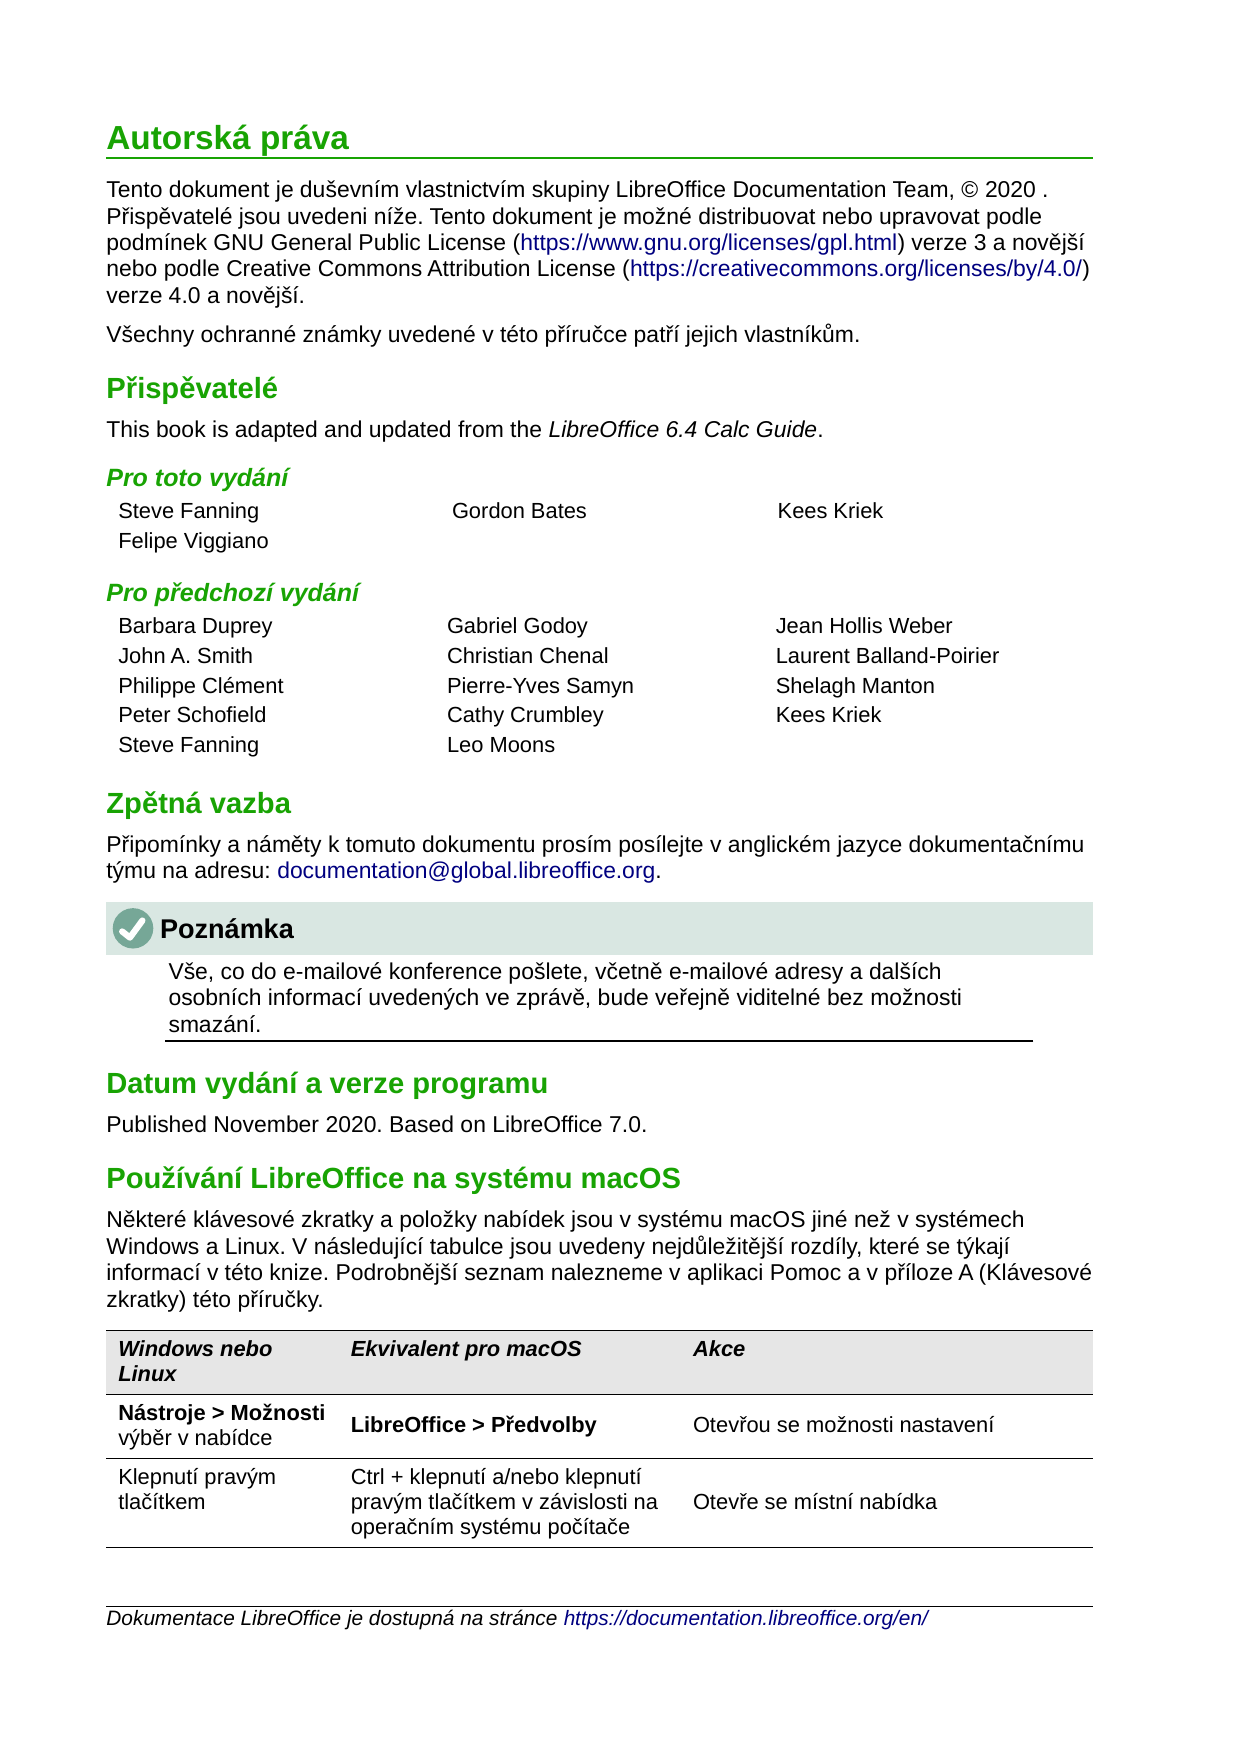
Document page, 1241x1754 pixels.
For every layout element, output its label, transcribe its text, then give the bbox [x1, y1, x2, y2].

table_header Steve Fanning [106, 498, 440, 527]
table_header Ekvivalent pro macOS [339, 1331, 681, 1394]
table_header Akce [681, 1331, 1093, 1394]
table_cell Felipe Viggiano [106, 528, 440, 557]
text Některé klávesové zkratky a položky nabídek jsou v systému macOS jiné než v systémech Windows a Linux. V následující tabulce jsou uvedeny nejdůležitější rozdíly, které se týkají informací v této knize. Podrobnější seznam nalezneme v aplikaci Pomoc a v příloze A (Klávesové zkratky) této příručky. [106, 1206, 1093, 1312]
table_cell [764, 732, 1093, 762]
table_cell John A. Smith [106, 643, 435, 672]
table_cell [440, 528, 766, 557]
table_cell Philippe Clément [106, 673, 435, 702]
table_header Gordon Bates [440, 498, 766, 527]
text This book is adapted and updated from the LibreOffice 6.4 Calc Guide. [106, 416, 1093, 442]
subtitle Datum vydání a verze programu [106, 1066, 1093, 1099]
table_cell Nástroje > Možnosti výběr v nabídce [106, 1395, 339, 1458]
subtitle Pro předchozí vydání [106, 578, 1093, 607]
table_cell LibreOffice > Předvolby [339, 1395, 681, 1458]
subtitle Poznámka [106, 902, 1093, 955]
table_cell Laurent Balland-Poirier [764, 643, 1093, 672]
subtitle Používání LibreOffice na systému macOS [106, 1161, 1093, 1195]
table_cell Peter Schofield [106, 703, 435, 732]
table_cell Christian Chenal [435, 643, 764, 672]
table_header Jean Hollis Weber [764, 613, 1093, 643]
text Tento dokument je duševním vlastnictvím skupiny LibreOffice Documentation Team, © 2020 . Přispěvatelé jsou uvedeni níže. Tento dokument je možné distribuovat nebo upravovat podle podmínek GNU General Public License (https://www.gnu.org/licenses/gpl.html) verze 3 a novější nebo podle Creative Commons Attribution License (https://creativecommons.org/licenses/by/4.0/) verze 4.0 a novější. [106, 176, 1093, 308]
table_cell Steve Fanning [106, 732, 435, 762]
table_cell Otevřou se možnosti nastavení [681, 1395, 1093, 1458]
table_header Windows nebo Linux [106, 1331, 339, 1394]
text Všechny ochranné známky uvedené v této příručce patří jejich vlastníkům. [106, 321, 1093, 347]
table_cell Shelagh Manton [764, 673, 1093, 702]
table_cell Otevře se místní nabídka [681, 1459, 1093, 1547]
table_header Barbara Duprey [106, 613, 435, 643]
subtitle Zpětná vazba [106, 786, 1093, 819]
text Vše, co do e-mailové konference pošlete, včetně e-mailové adresy a dalších osobních informací uvedených ve zprávě, bude veřejně viditelné bez možnosti smazání. [165, 955, 1033, 1040]
table_header Kees Kriek [766, 498, 1093, 527]
table_header Gabriel Godoy [435, 613, 764, 643]
subtitle Pro toto vydání [106, 463, 1093, 492]
subtitle Přispěvatelé [106, 371, 1093, 404]
subtitle Autorská práva [106, 118, 1093, 157]
table_cell Klepnutí pravým tlačítkem [106, 1459, 339, 1547]
text Připomínky a náměty k tomuto dokumentu prosím posílejte v anglickém jazyce dokumentačnímu týmu na adresu: documentation@global.libreoffice.org. [106, 831, 1093, 884]
text Published November 2020. Based on LibreOffice 7.0. [106, 1111, 1093, 1137]
table_cell Cathy Crumbley [435, 703, 764, 732]
table_cell Kees Kriek [764, 703, 1093, 732]
table_cell [766, 528, 1093, 557]
table_cell Pierre-Yves Samyn [435, 673, 764, 702]
table_cell Ctrl + klepnutí a/nebo klepnutí pravým tlačítkem v závislosti na operačním systému počítače [339, 1459, 681, 1547]
table_cell Leo Moons [435, 732, 764, 762]
